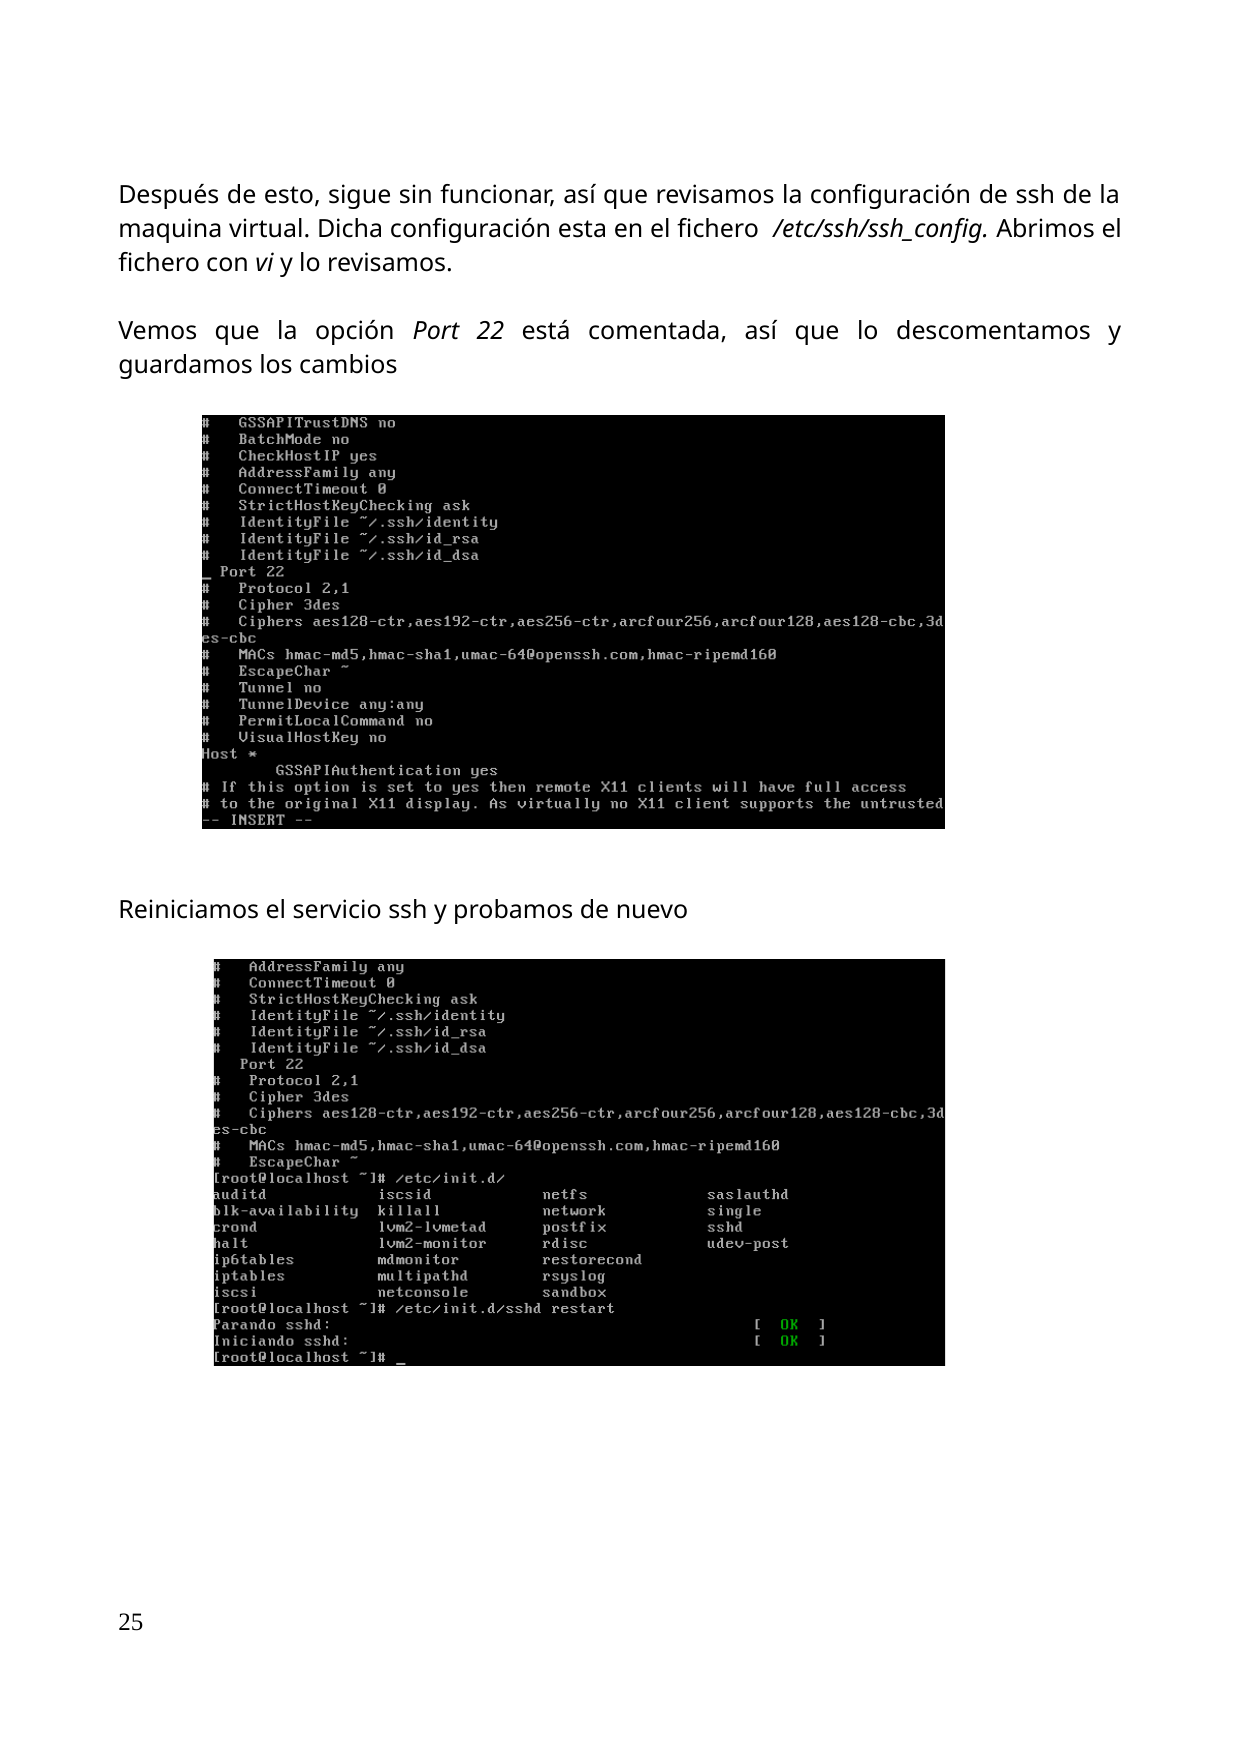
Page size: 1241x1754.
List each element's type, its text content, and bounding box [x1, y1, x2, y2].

picture [213, 959, 945, 1366]
text Reiniciamos el servicio ssh y probamos de nuevo [118, 892, 1122, 926]
text Vemos que la opción Port 22 está comentada, así que lo descomentamos y guardamos los cambios [118, 313, 1122, 381]
text Después de esto, sigue sin funcionar, así que revisamos la configuración de ssh de la maquina virtual. Dicha configuración esta en el fichero /etc/ssh/ssh_config. Abrimos el fichero con vi y lo revisamos. [118, 176, 1122, 278]
picture [202, 415, 945, 829]
